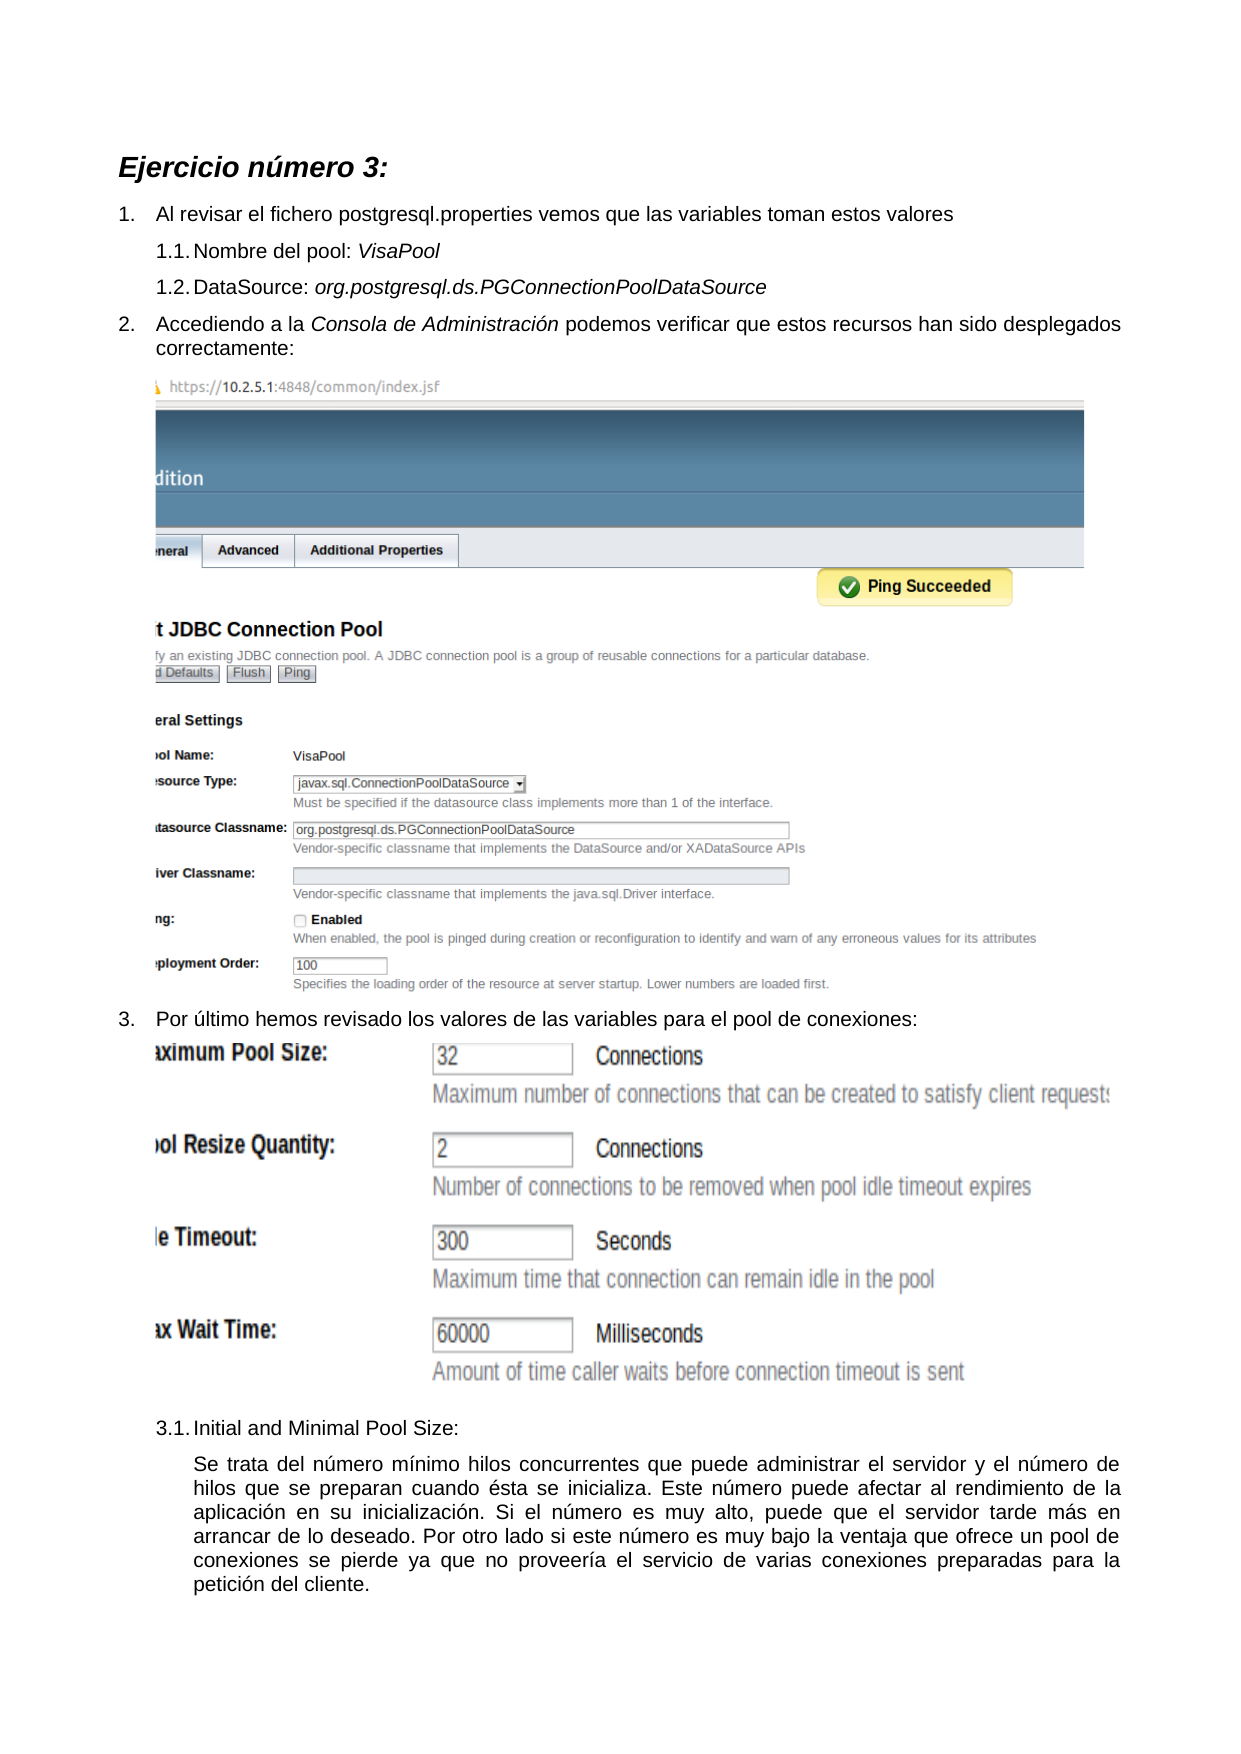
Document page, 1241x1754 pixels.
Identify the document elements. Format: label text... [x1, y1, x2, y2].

picture [155, 372, 1085, 995]
subtitle Nombre del pool: VisaPool [156, 239, 1122, 263]
subtitle Al revisar el fichero postgresql.properties vemos que las variables toman estos valores [118, 202, 1122, 226]
subtitle Accediendo a la Consola de Administración podemos verificar que estos recursos han sido desplegados correctamente: [118, 312, 1122, 359]
subtitle Initial and Minimal Pool Size: [156, 1416, 1122, 1440]
subtitle DataSource: org.postgresql.ds.PGConnectionPoolDataSource [156, 275, 1122, 299]
subtitle Ejercicio número 3: [118, 150, 1122, 183]
subtitle Por último hemos revisado los valores de las variables para el pool de conexiones: [118, 1007, 1122, 1031]
subtitle Se trata del número mínimo hilos concurrentes que puede administrar el servidor y el número de hilos que se preparan cuando ésta se inicializa. Este número puede afectar al rendimiento de la aplicación en su inicialización. Si el número es muy alto, puede que el servidor tarde más en arrancar de lo deseado. Por otro lado si este número es muy bajo la ventaja que ofrece un pool de conexiones se pierde ya que no proveería el servicio de varias conexiones preparadas para la petición del cliente. [156, 1452, 1122, 1596]
